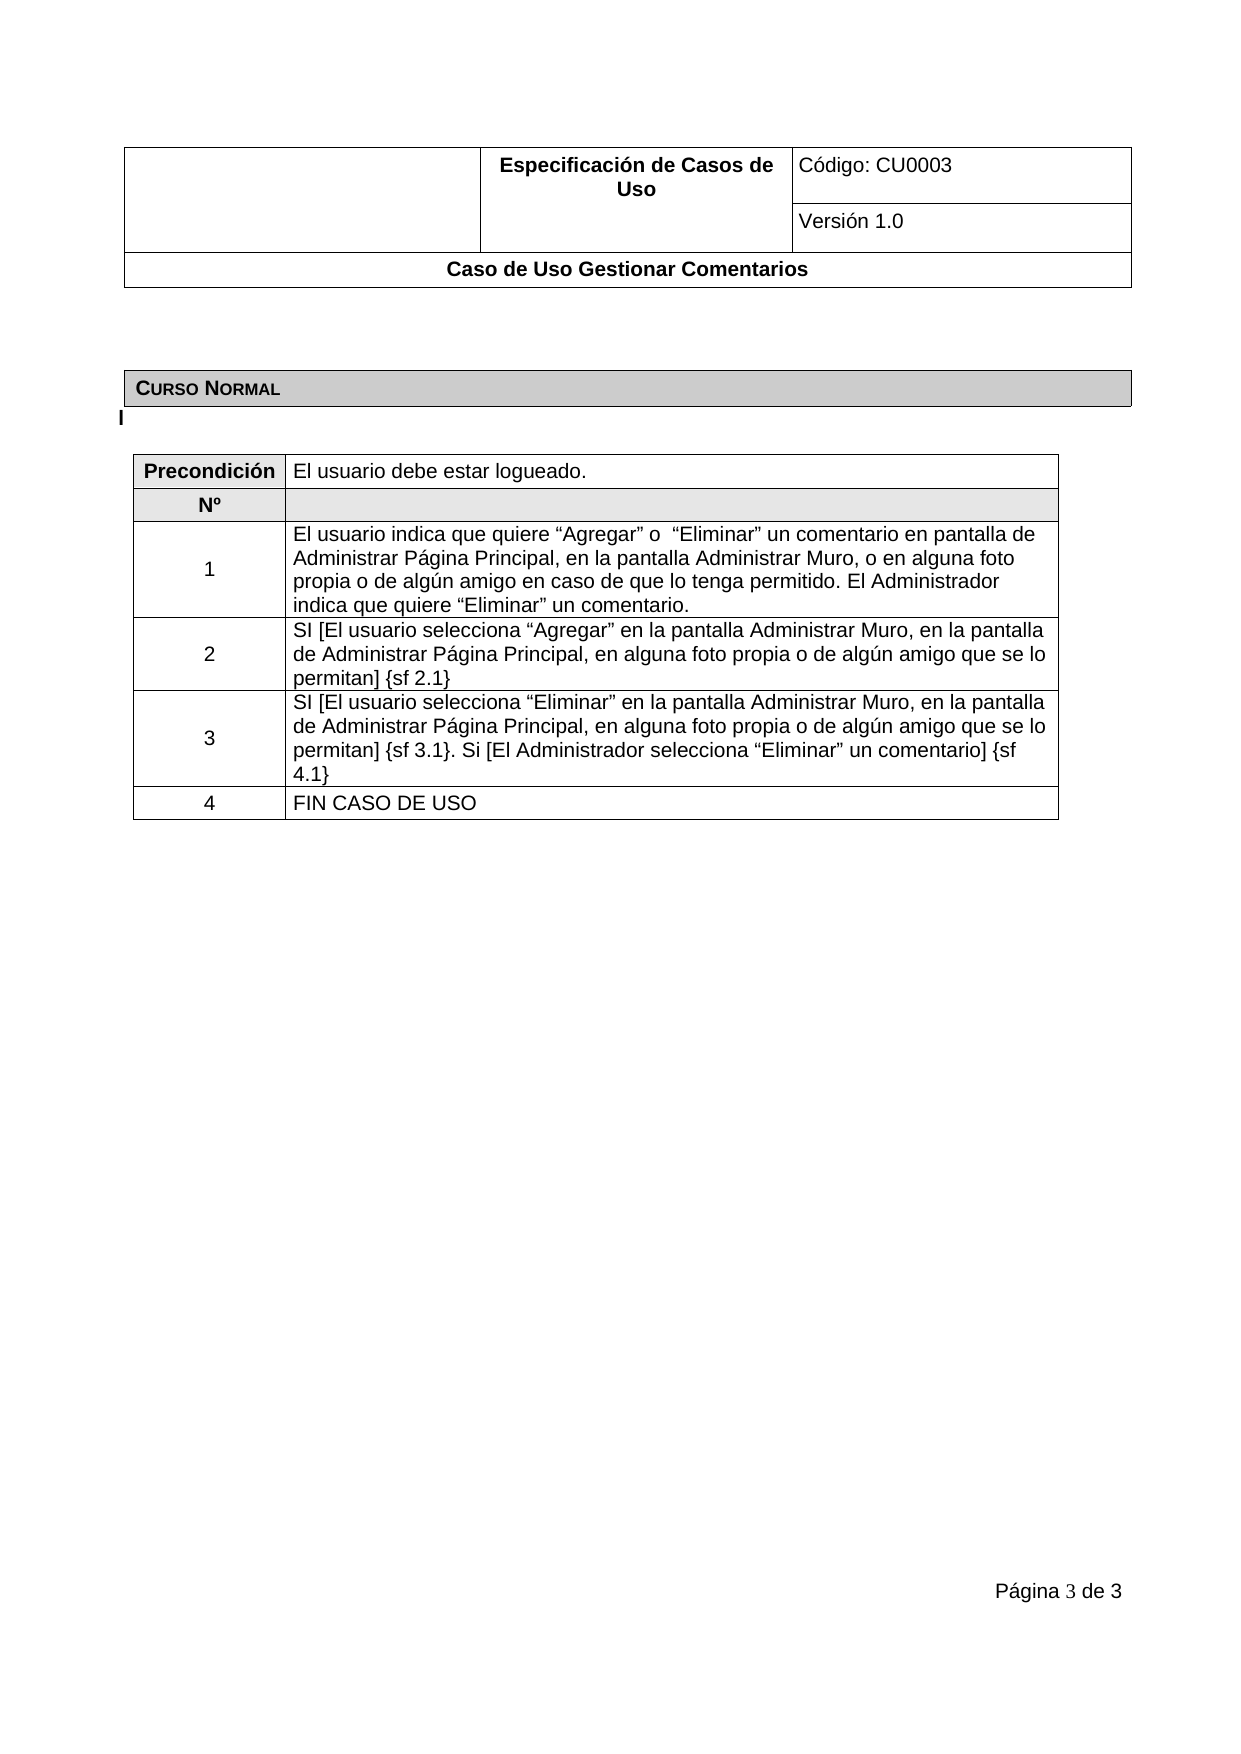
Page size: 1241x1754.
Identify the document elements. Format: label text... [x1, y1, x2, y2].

table_cell FIN CASO DE USO [286, 787, 1058, 819]
table_header El usuario debe estar logueado. [286, 455, 1058, 487]
table_header Curso Normal [125, 371, 1131, 406]
table_cell 3 [134, 691, 285, 786]
table_cell 1 [134, 522, 285, 617]
table_cell SI [El usuario selecciona “Agregar” en la pantalla Administrar Muro, en la pantalla de Administrar Página Principal, en alguna foto propia o de algún amigo que se lo permitan] {sf 2.1} [286, 618, 1058, 689]
text l [118, 406, 1122, 430]
table_cell [286, 489, 1058, 521]
table_cell 4 [134, 787, 285, 819]
table_cell El usuario indica que quiere “Agregar” o “Eliminar” un comentario en pantalla de Administrar Página Principal, en la pantalla Administrar Muro, o en alguna foto propia o de algún amigo en caso de que lo tenga permitido. El Administrador indica que quiere “Eliminar” un comentario. [286, 522, 1058, 617]
table_cell 2 [134, 618, 285, 689]
table_cell SI [El usuario selecciona “Eliminar” en la pantalla Administrar Muro, en la pantalla de Administrar Página Principal, en alguna foto propia o de algún amigo que se lo permitan] {sf 3.1}. Si [El Administrador selecciona “Eliminar” un comentario] {sf 4.1} [286, 691, 1058, 786]
table_cell Nº [134, 489, 285, 521]
table_header Precondición [134, 455, 285, 487]
